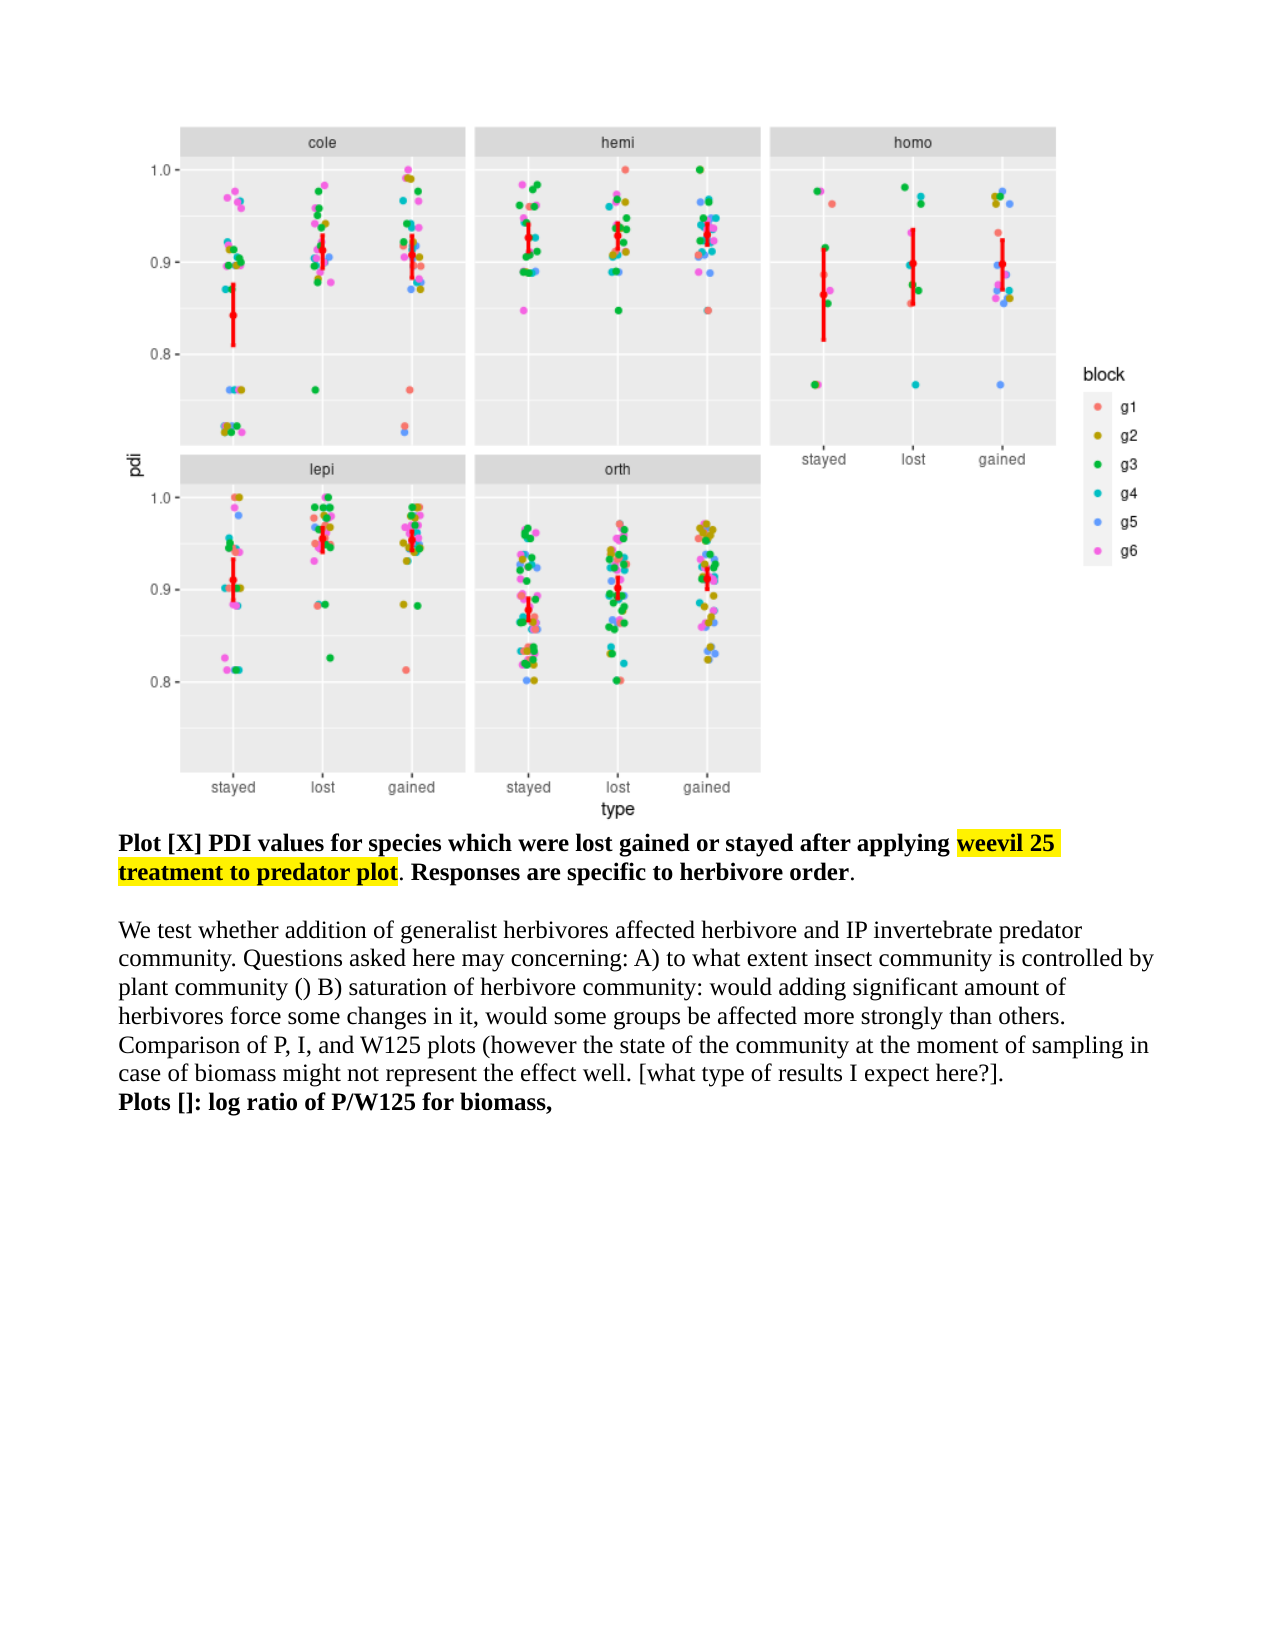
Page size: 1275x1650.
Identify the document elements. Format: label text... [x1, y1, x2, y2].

text Plots []: log ratio of P/W125 for biomass, [118, 1087, 1157, 1116]
picture [118, 118, 1157, 829]
text We test whether addition of generalist herbivores affected herbivore and IP invertebrate predator community. Questions asked here may concerning: A) to what extent insect community is controlled by plant community () B) saturation of herbivore community: would adding significant amount of herbivores force some changes in it, would some groups be affected more strongly than others. Comparison of P, I, and W125 plots (however the state of the community at the moment of sampling in case of biomass might not represent the effect well. [what type of results I expect here?]. [118, 915, 1157, 1087]
text Plot [X] PDI values for species which were lost gained or stayed after applying weevil 25 treatment to predator plot. Responses are specific to herbivore order. [118, 829, 1157, 886]
